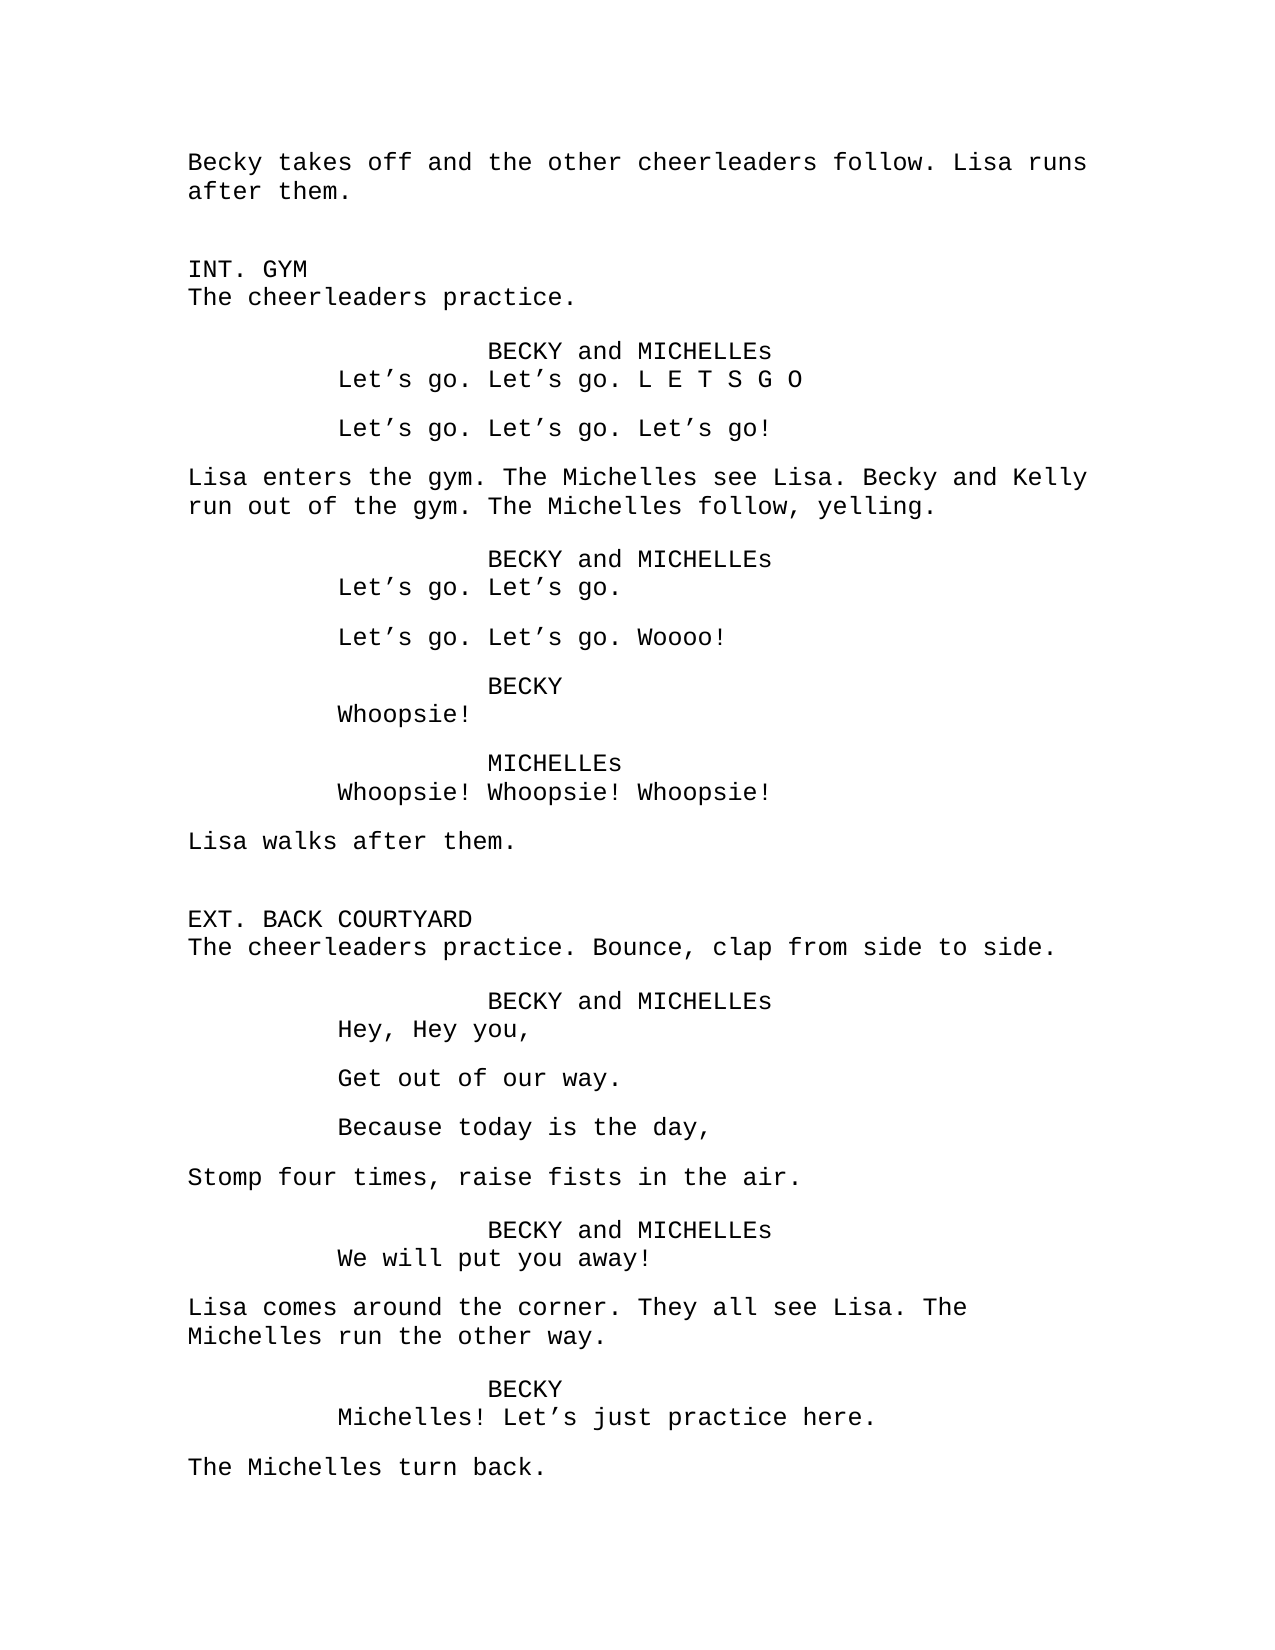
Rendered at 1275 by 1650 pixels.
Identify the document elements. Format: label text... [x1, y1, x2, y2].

text The Michelles turn back. [187, 1454, 1087, 1482]
subtitle INT. GYM [187, 257, 1087, 285]
text BECKY [187, 673, 1087, 702]
text Becky takes off and the other cheerleaders follow. Lisa runs after them. [187, 150, 1087, 207]
text Whoopsie! Whoopsie! Whoopsie! [337, 779, 937, 807]
subtitle EXT. BACK COURTYARD [187, 907, 1087, 935]
text The cheerleaders practice. [187, 285, 1087, 313]
text Lisa walks after them. [187, 828, 1087, 857]
text Because today is the day, [337, 1115, 937, 1143]
text Stomp four times, raise fists in the air. [187, 1164, 1087, 1192]
text BECKY [187, 1377, 1087, 1405]
text MICHELLEs [187, 751, 1087, 779]
text Get out of our way. [337, 1066, 937, 1094]
text Lisa enters the gym. The Michelles see Lisa. Becky and Kelly run out of the gym. The Michelles follow, yelling. [187, 465, 1087, 522]
text BECKY and MICHELLEs [187, 338, 1087, 367]
text BECKY and MICHELLEs [187, 988, 1087, 1017]
text We will put you away! [337, 1246, 937, 1274]
text Whoopsie! [337, 702, 937, 730]
text Let’s go. Let’s go. Woooo! [337, 624, 937, 652]
text Lisa comes around the corner. They all see Lisa. The Michelles run the other way. [187, 1295, 1087, 1352]
text Let’s go. Let’s go. Let’s go! [337, 416, 937, 444]
text Let’s go. Let’s go. L E T S G O [337, 367, 937, 395]
text BECKY and MICHELLEs [187, 547, 1087, 575]
text Hey, Hey you, [337, 1017, 937, 1045]
text BECKY and MICHELLEs [187, 1217, 1087, 1246]
text Michelles! Let’s just practice here. [337, 1405, 937, 1433]
text The cheerleaders practice. Bounce, clap from side to side. [187, 935, 1087, 963]
text Let’s go. Let’s go. [337, 575, 937, 603]
